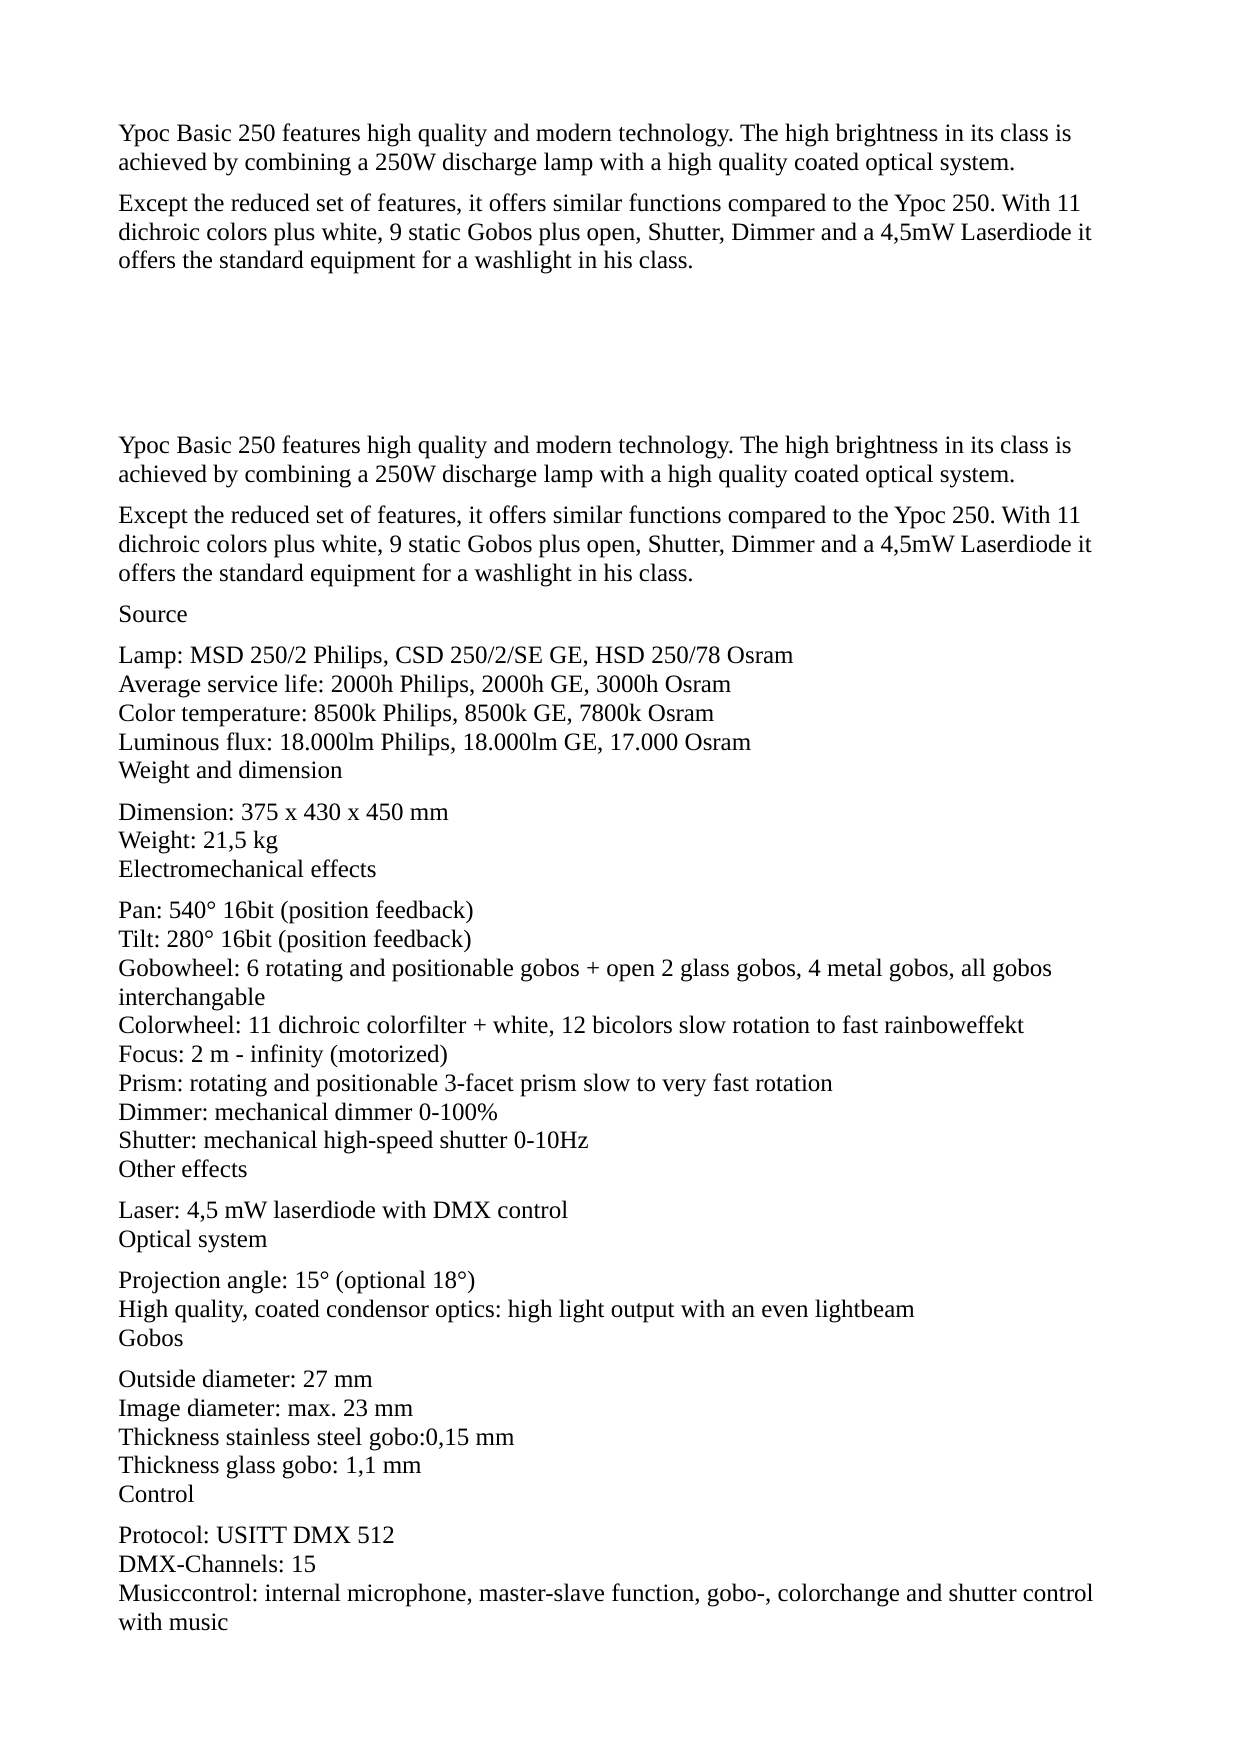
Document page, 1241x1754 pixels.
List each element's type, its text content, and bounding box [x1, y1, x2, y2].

text Outside diameter: 27 mm Image diameter: max. 23 mm Thickness stainless steel gobo:0,15 mm Thickness glass gobo: 1,1 mm Control [118, 1364, 1122, 1508]
text Except the reduced set of features, it offers similar functions compared to the Ypoc 250. With 11 dichroic colors plus white, 9 static Gobos plus open, Shutter, Dimmer and a 4,5mW Laserdiode it offers the standard equipment for a washlight in his class. [118, 188, 1122, 274]
text Source [118, 599, 1122, 628]
text Pan: 540° 16bit (position feedback) Tilt: 280° 16bit (position feedback) Gobowheel: 6 rotating and positionable gobos + open 2 glass gobos, 4 metal gobos, all gobos interchangable Colorwheel: 11 dichroic colorfilter + white, 12 bicolors slow rotation to fast rainboweffekt Focus: 2 m - infinity (motorized) Prism: rotating and positionable 3-facet prism slow to very fast rotation Dimmer: mechanical dimmer 0-100% Shutter: mechanical high-speed shutter 0-10Hz Other effects [118, 896, 1122, 1183]
text Laser: 4,5 mW laserdiode with DMX control Optical system [118, 1196, 1122, 1253]
text Except the reduced set of features, it offers similar functions compared to the Ypoc 250. With 11 dichroic colors plus white, 9 static Gobos plus open, Shutter, Dimmer and a 4,5mW Laserdiode it offers the standard equipment for a washlight in his class. [118, 501, 1122, 587]
text Protocol: USITT DMX 512 DMX-Channels: 15 Musiccontrol: internal microphone, master-slave function, gobo-, colorchange and shutter control with music [118, 1521, 1122, 1636]
text Dimension: 375 x 430 x 450 mm Weight: 21,5 kg Electromechanical effects [118, 797, 1122, 883]
text Ypoc Basic 250 features high quality and modern technology. The high brightness in its class is achieved by combining a 250W discharge lamp with a high quality coated optical system. [118, 118, 1122, 176]
text Projection angle: 15° (optional 18°) High quality, coated condensor optics: high light output with an even lightbeam Gobos [118, 1266, 1122, 1352]
text Lamp: MSD 250/2 Philips, CSD 250/2/SE GE, HSD 250/78 Osram Average service life: 2000h Philips, 2000h GE, 3000h Osram Color temperature: 8500k Philips, 8500k GE, 7800k Osram Luminous flux: 18.000lm Philips, 18.000lm GE, 17.000 Osram Weight and dimension [118, 641, 1122, 784]
text Ypoc Basic 250 features high quality and modern technology. The high brightness in its class is achieved by combining a 250W discharge lamp with a high quality coated optical system. [118, 431, 1122, 488]
